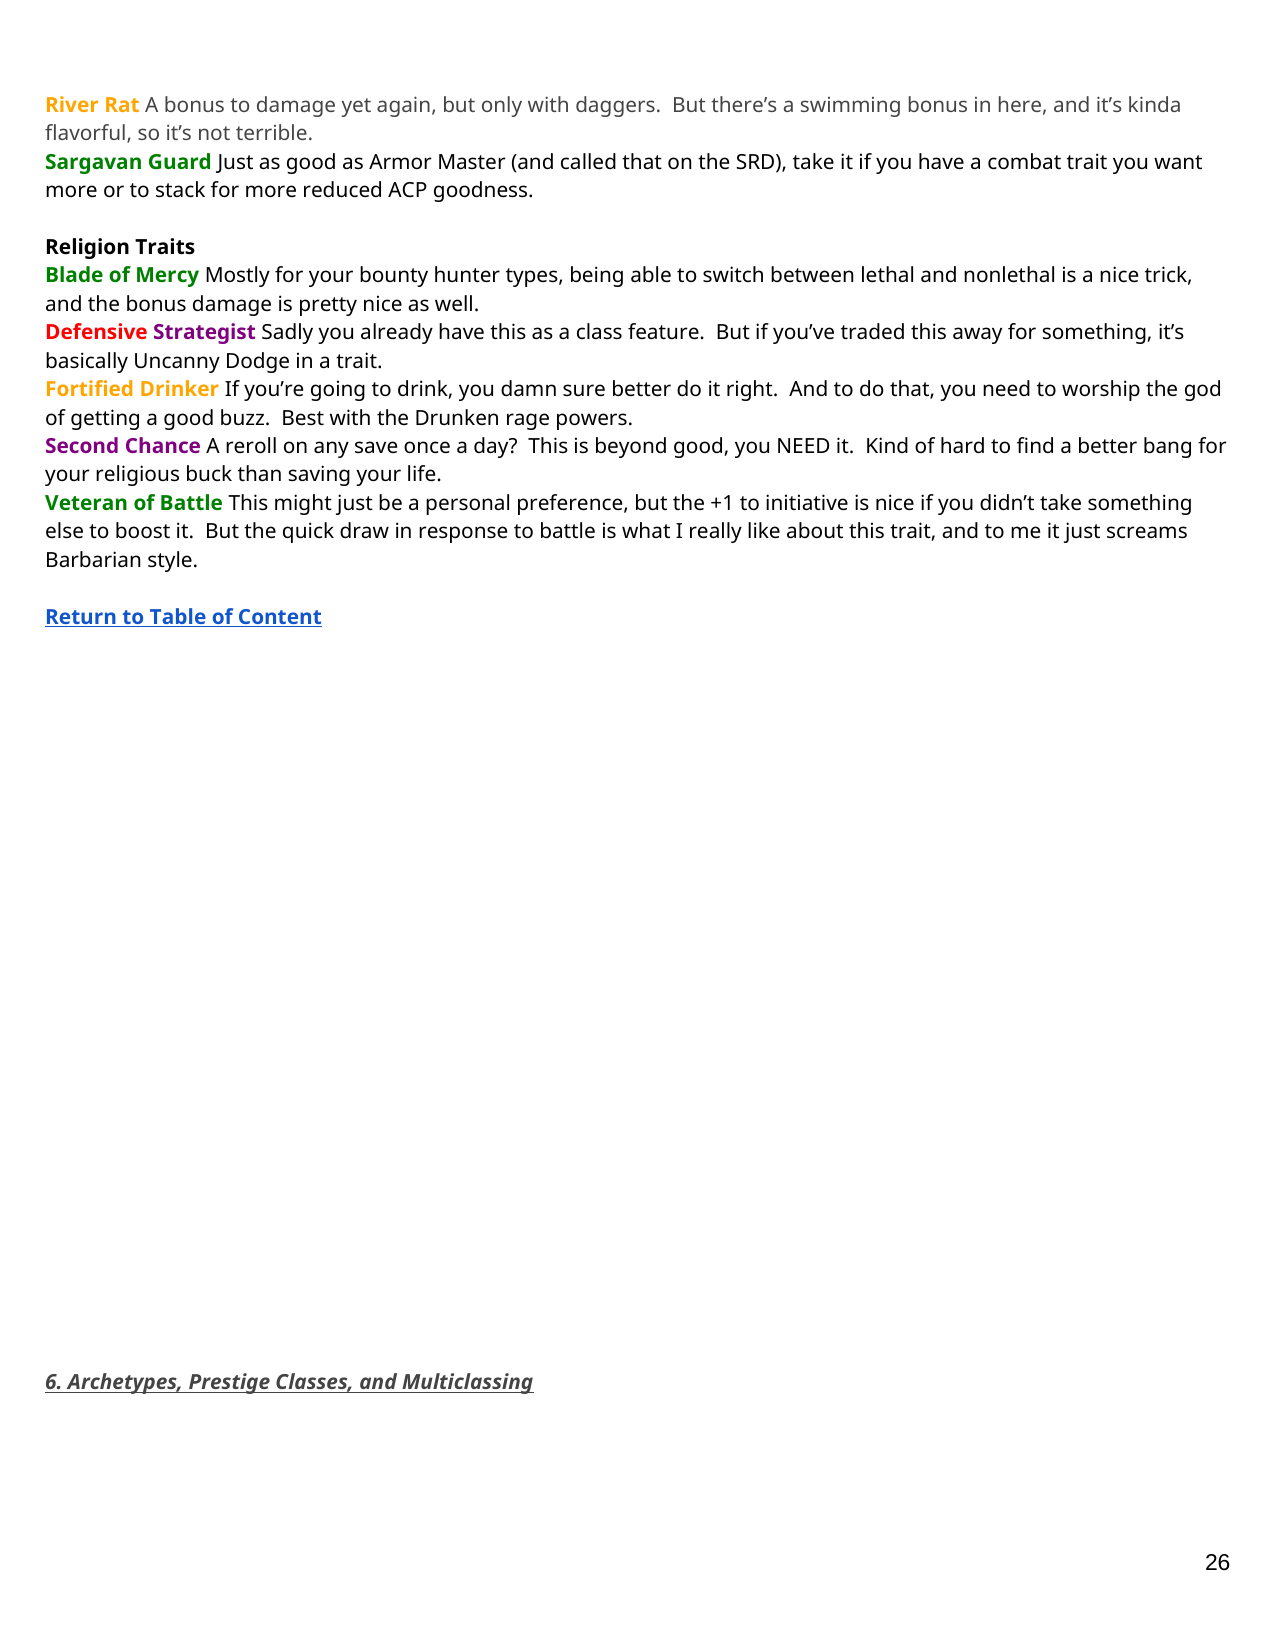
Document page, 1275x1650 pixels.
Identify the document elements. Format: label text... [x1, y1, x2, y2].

text Second Chance A reroll on any save once a day? This is beyond good, you NEED it. Kind of hard to find a better bang for your religious buck than saving your life. [45, 431, 1230, 488]
text Sargavan Guard Just as good as Armor Master (and called that on the SRD), take it if you have a combat trait you want more or to stack for more reduced ACP goodness. [45, 147, 1230, 204]
text Veteran of Battle This might just be a personal preference, but the +1 to initiative is nice if you didn’t take something else to boost it. But the quick draw in response to battle is what I really like about this trait, and to me it just screams Barbarian style. [45, 488, 1230, 573]
text Return to Table of Content [45, 602, 1230, 630]
text Fortified Drinker If you’re going to drink, you damn sure better do it right. And to do that, you need to worship the god of getting a good buzz. Best with the Drunken rage powers. [45, 374, 1230, 431]
text River Rat A bonus to damage yet again, but only with daggers. But there’s a swimming bonus in here, and it’s kinda flavorful, so it’s not terrible. [45, 90, 1230, 147]
text 6. Archetypes, Prestige Classes, and Multiclassing [45, 1367, 1230, 1396]
text Blade of Mercy Mostly for your bounty hunter types, being able to switch between lethal and nonlethal is a nice trick, and the bonus damage is pretty nice as well. [45, 261, 1230, 317]
text Defensive Strategist Sadly you already have this as a class feature. But if you’ve traded this away for something, it’s basically Uncanny Dodge in a trait. [45, 317, 1230, 374]
text Religion Traits [45, 232, 1230, 261]
